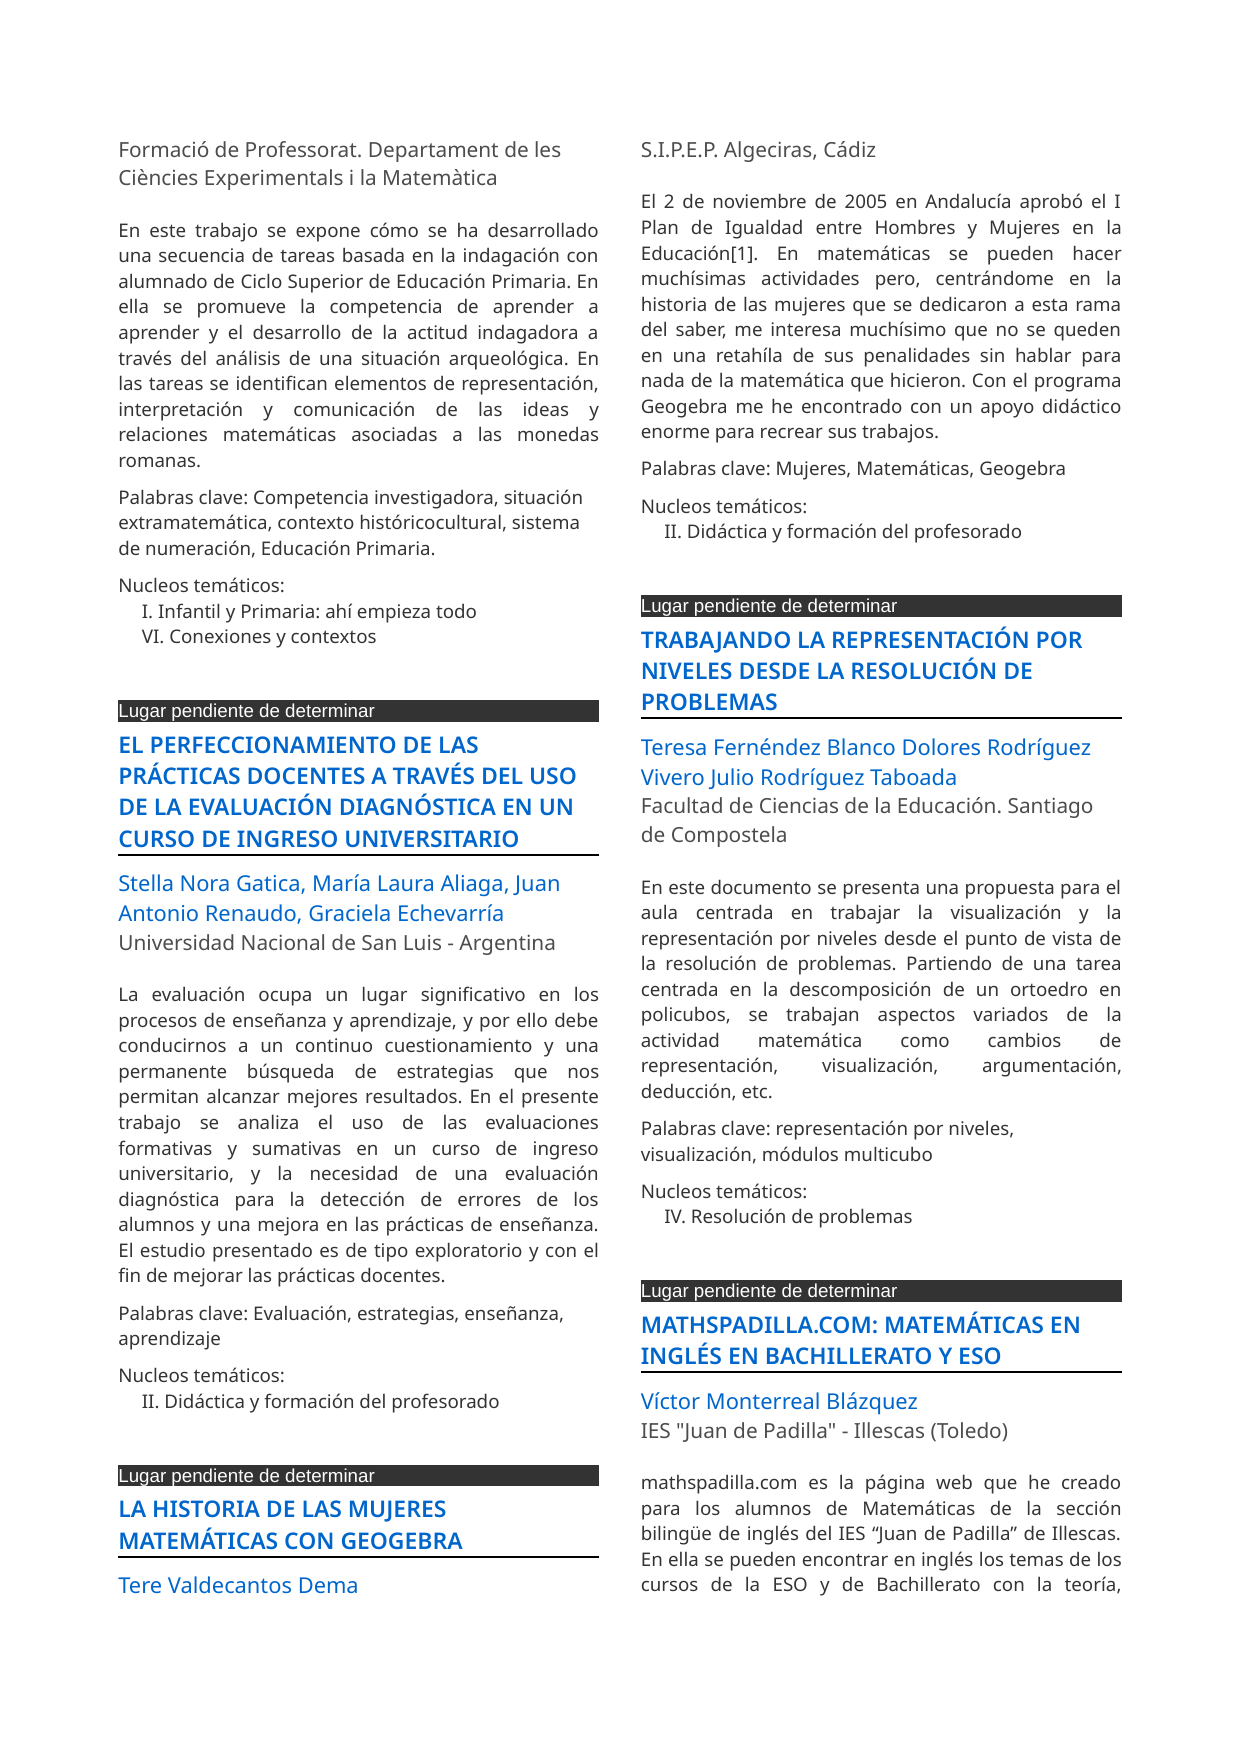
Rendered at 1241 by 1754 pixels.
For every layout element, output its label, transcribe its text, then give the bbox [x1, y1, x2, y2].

text II. Didáctica y formación del profesorado [130, 1388, 599, 1414]
text Palabras clave: Mujeres, Matemáticas, Geogebra [641, 456, 1122, 481]
text S.I.P.E.P. Algeciras, Cádiz [641, 135, 1122, 163]
text Palabras clave: Competencia investigadora, situación extramatemática, contexto históricocultural, sistema de numeración, Educación Primaria. [118, 484, 599, 561]
text Facultad de Ciencias de la Educación. Santiago de Compostela [641, 792, 1122, 848]
text Universidad Nacional de San Luis - Argentina [118, 928, 599, 956]
text Stella Nora Gatica, María Laura Aliaga, Juan Antonio Renaudo, Graciela Echevarría [118, 868, 599, 928]
text Nucleos temáticos: [641, 493, 1122, 518]
text Palabras clave: representación por niveles, visualización, módulos multicubo [641, 1115, 1122, 1166]
text Lugar pendiente de determinar [641, 1280, 1122, 1302]
text Teresa Fernéndez Blanco Dolores Rodríguez Vivero Julio Rodríguez Taboada [641, 732, 1122, 792]
text mathspadilla.com es la página web que he creado para los alumnos de Matemáticas de la sección bilingüe de inglés del IES “Juan de Padilla” de Illescas. En ella se pueden encontrar en inglés los temas de los cursos de la ESO y de Bachillerato con la teoría, [641, 1470, 1122, 1597]
text IES "Juan de Padilla" - Illescas (Toledo) [641, 1416, 1122, 1444]
text Nucleos temáticos: [118, 1363, 599, 1388]
text Tere Valdecantos Dema [118, 1570, 599, 1600]
subtitle La historia de las mujeres matemáticas con Geogebra [118, 1493, 599, 1556]
text Lugar pendiente de determinar [118, 700, 599, 722]
text Formació de Professorat. Departament de les Ciències Experimentals i la Matemàtica [118, 135, 599, 192]
text Lugar pendiente de determinar [118, 1465, 599, 1486]
text Lugar pendiente de determinar [641, 595, 1122, 617]
text En este trabajo se expone cómo se ha desarrollado una secuencia de tareas basada en la indagación con alumnado de Ciclo Superior de Educación Primaria. En ella se promueve la competencia de aprender a aprender y el desarrollo de la actitud indagadora a través del análisis de una situación arqueológica. En las tareas se identifican elementos de representación, interpretación y comunicación de las ideas y relaciones matemáticas asociadas a las monedas romanas. [118, 217, 599, 472]
text IV. Resolución de problemas [652, 1204, 1122, 1229]
text Víctor Monterreal Blázquez [641, 1386, 1122, 1416]
text VI. Conexiones y contextos [130, 623, 599, 649]
subtitle Trabajando la representación por niveles desde la resolución de problemas [641, 624, 1122, 717]
text La evaluación ocupa un lugar significativo en los procesos de enseñanza y aprendizaje, y por ello debe conducirnos a un continuo cuestionamiento y una permanente búsqueda de estrategias que nos permitan alcanzar mejores resultados. En el presente trabajo se analiza el uso de las evaluaciones formativas y sumativas en un curso de ingreso universitario, y la necesidad de una evaluación diagnóstica para la detección de errores de los alumnos y una mejora en las prácticas de enseñanza. El estudio presentado es de tipo exploratorio y con el fin de mejorar las prácticas docentes. [118, 982, 599, 1288]
text II. Didáctica y formación del profesorado [652, 518, 1122, 544]
subtitle mathspadilla.com: Matemáticas en inglés en Bachillerato y ESO [641, 1309, 1122, 1371]
text Palabras clave: Evaluación, estrategias, enseñanza, aprendizaje [118, 1300, 599, 1351]
subtitle El perfeccionamiento de las prácticas docentes a través del uso de la evaluación diagnóstica en un curso de ingreso universitario [118, 729, 599, 854]
text El 2 de noviembre de 2005 en Andalucía aprobó el I Plan de Igualdad entre Hombres y Mujeres en la Educación[1]. En matemáticas se pueden hacer muchísimas actividades pero, centrándome en la historia de las mujeres que se dedicaron a esta rama del saber, me interesa muchísimo que no se queden en una retahíla de sus penalidades sin hablar para nada de la matemática que hicieron. Con el programa Geogebra me he encontrado con un apoyo didáctico enorme para recrear sus trabajos. [641, 189, 1122, 444]
text En este documento se presenta una propuesta para el aula centrada en trabajar la visualización y la representación por niveles desde el punto de vista de la resolución de problemas. Partiendo de una tarea centrada en la descomposición de un ortoedro en policubos, se trabajan aspectos variados de la actividad matemática como cambios de representación, visualización, argumentación, deducción, etc. [641, 874, 1122, 1104]
text Nucleos temáticos: [641, 1178, 1122, 1204]
text I. Infantil y Primaria: ahí empieza todo [130, 598, 599, 623]
text Nucleos temáticos: [118, 572, 599, 598]
